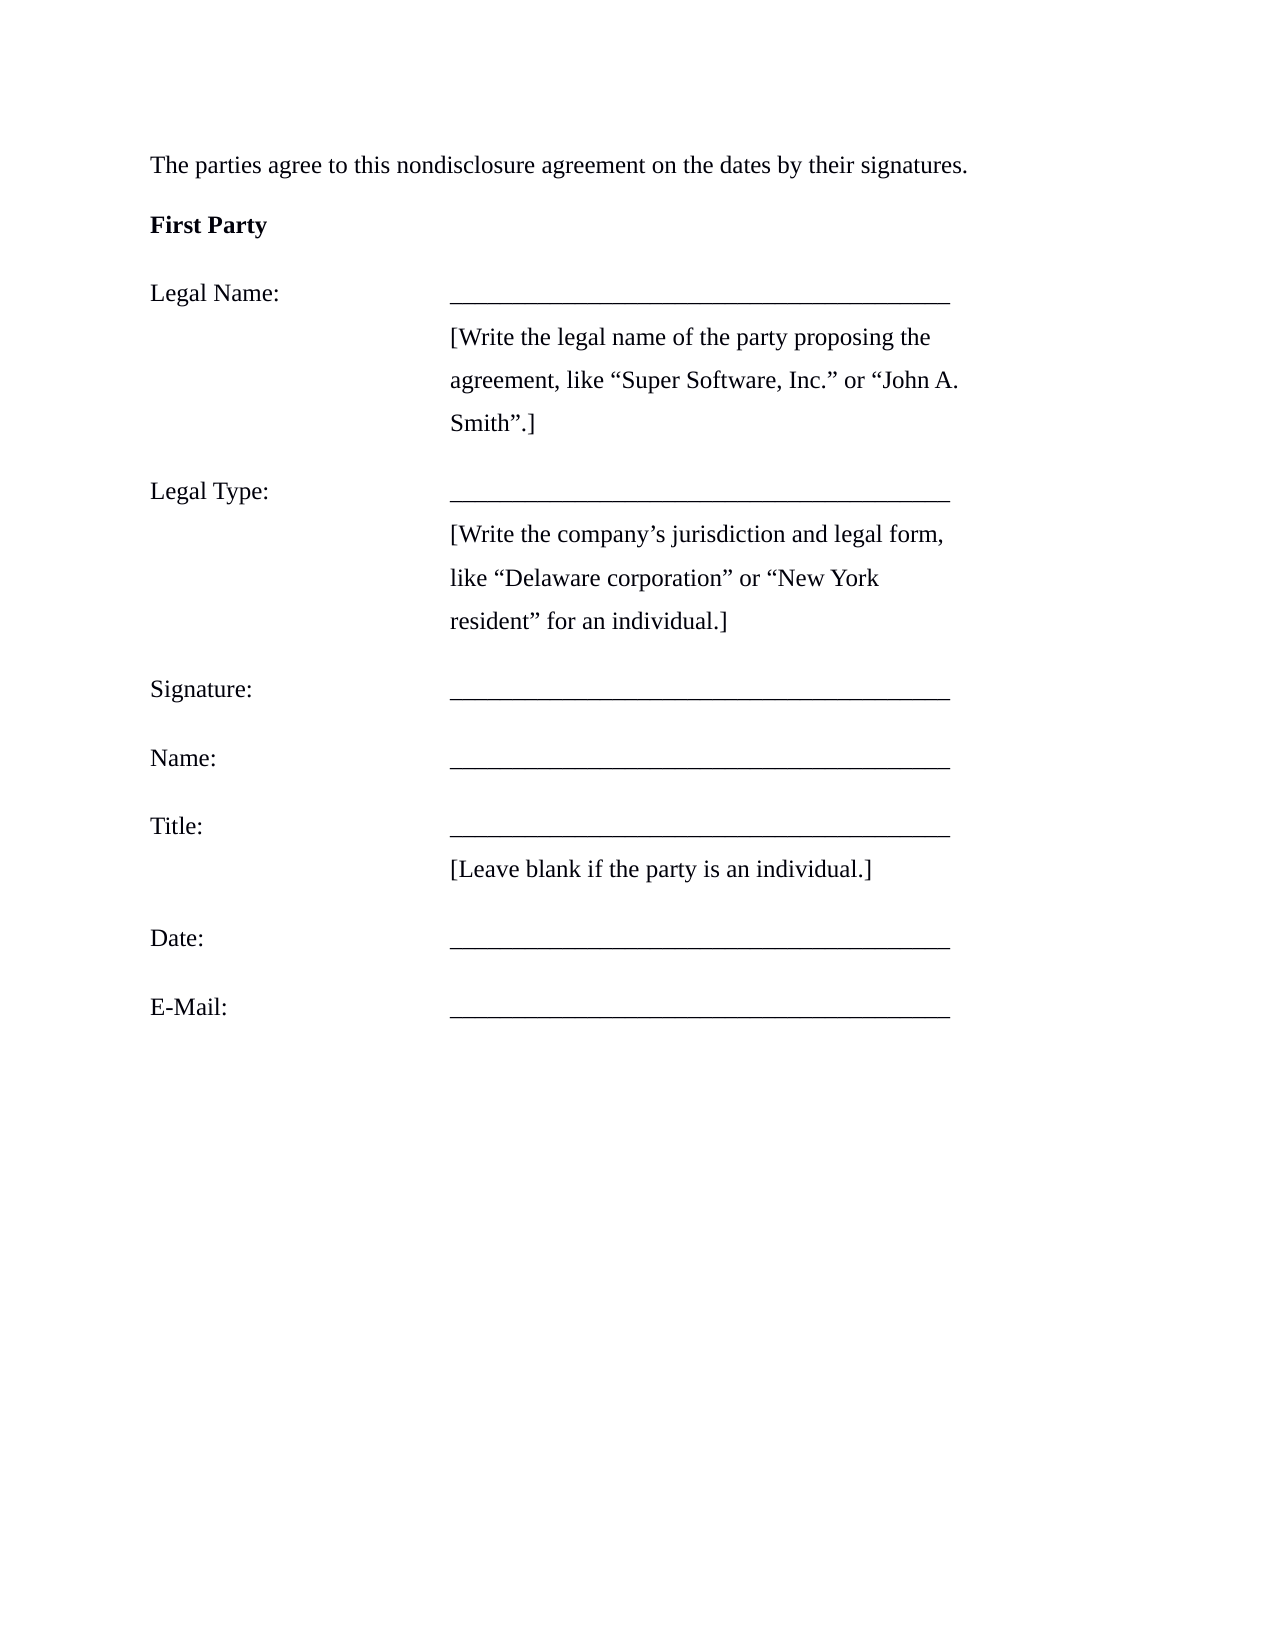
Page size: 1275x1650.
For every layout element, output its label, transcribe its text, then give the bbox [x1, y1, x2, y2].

text Signature: ________________________________________ [150, 674, 975, 703]
text First Party [150, 210, 975, 239]
text E-Mail: ________________________________________ [150, 992, 975, 1020]
text Legal Name: ________________________________________ [Write the legal name of the party proposing the agreement, like “Super Software, Inc.” or “John A. Smith”.] [150, 278, 975, 437]
text Date: ________________________________________ [150, 923, 975, 952]
text The parties agree to this nondisclosure agreement on the dates by their signatures. [150, 150, 1125, 179]
text Legal Type: ________________________________________ [Write the company’s jurisdiction and legal form, like “Delaware corporation” or “New York resident” for an individual.] [150, 476, 975, 634]
text Title: ________________________________________ [Leave blank if the party is an individual.] [150, 811, 975, 883]
text Name: ________________________________________ [150, 743, 975, 772]
